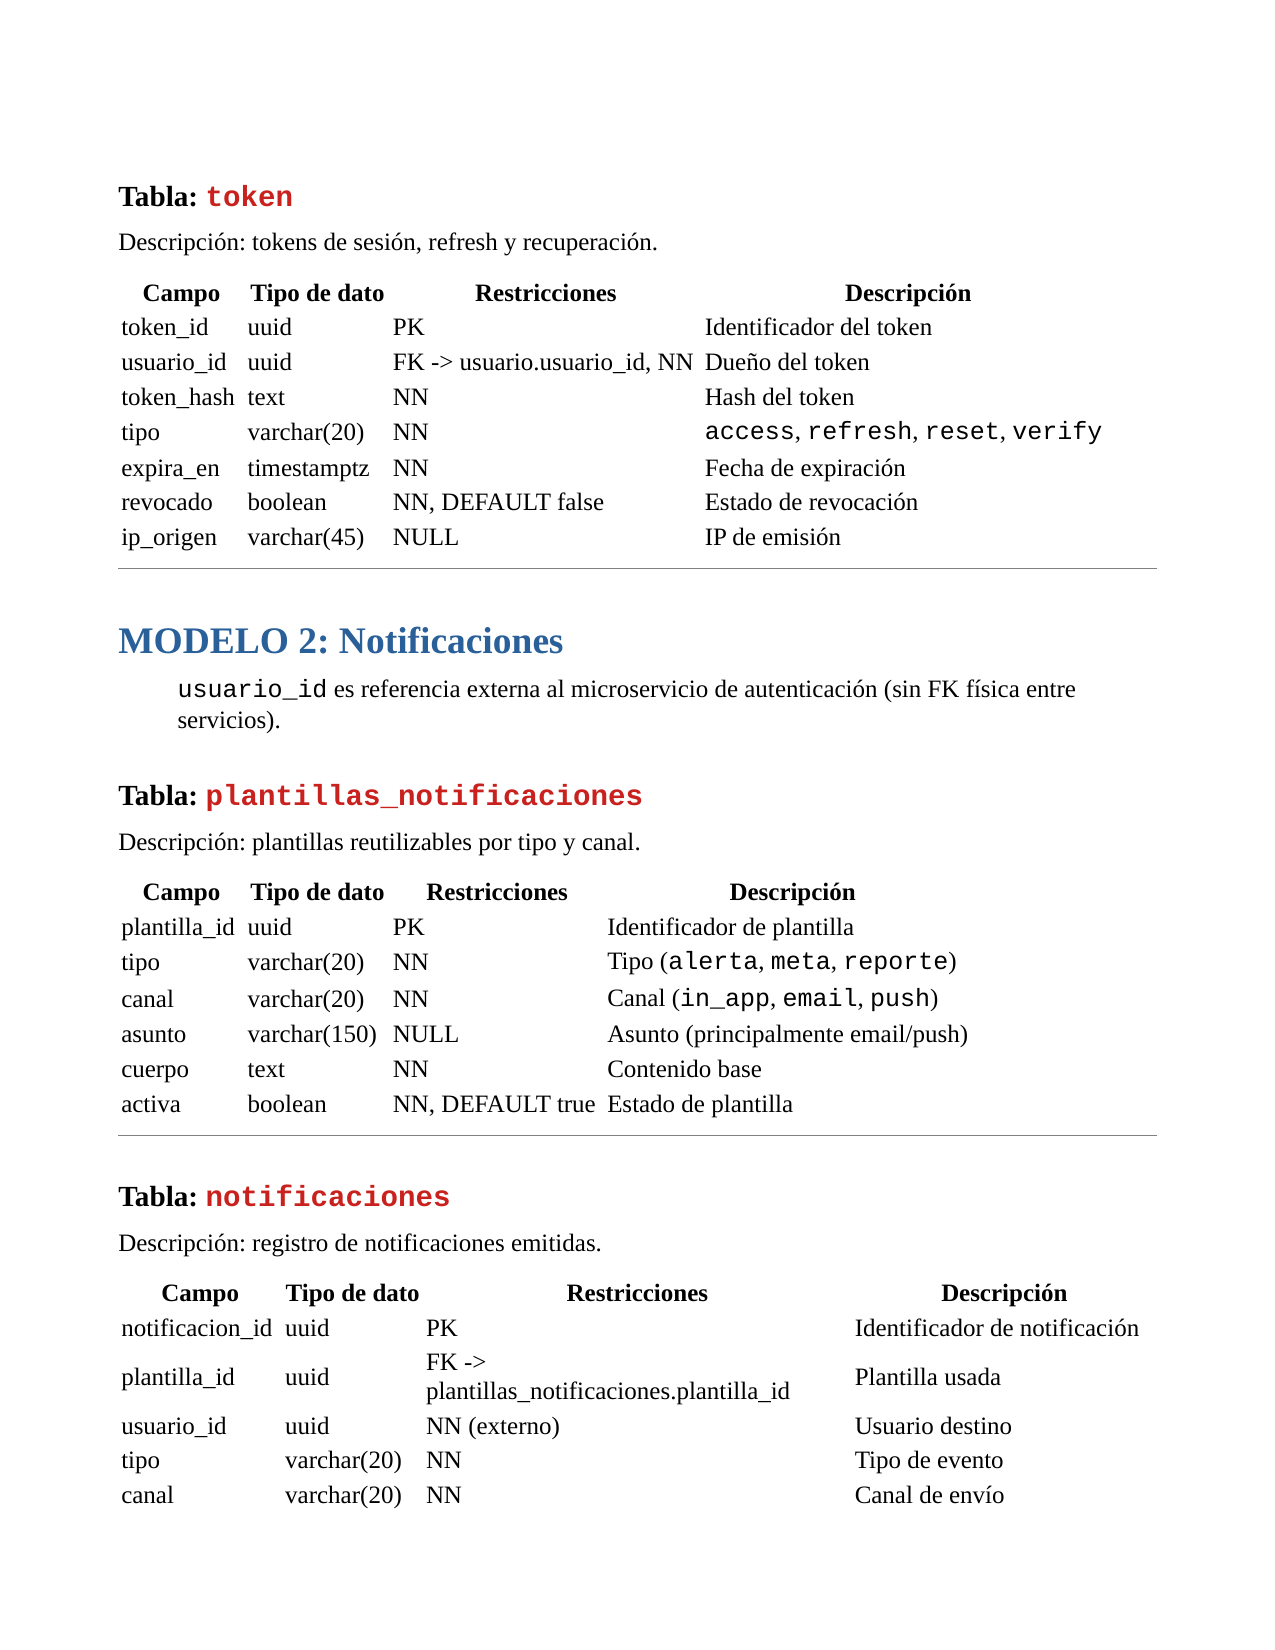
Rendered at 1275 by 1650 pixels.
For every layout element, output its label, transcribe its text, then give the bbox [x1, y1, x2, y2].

table_cell Hash del token [702, 379, 1115, 413]
table_cell boolean [245, 485, 390, 519]
table_header Campo [118, 874, 244, 909]
table_cell tipo [118, 413, 244, 450]
table_cell Canal (in_app, email, push) [604, 980, 981, 1017]
table_header Campo [118, 275, 244, 309]
table_cell NN [423, 1443, 852, 1477]
table_cell tipo [118, 943, 244, 980]
text Descripción: plantillas reutilizables por tipo y canal. [118, 827, 1157, 855]
table_cell Identificador de notificación [852, 1310, 1157, 1344]
text Descripción: tokens de sesión, refresh y recuperación. [118, 227, 1157, 256]
table_cell IP de emisión [702, 519, 1115, 554]
table_header Restricciones [423, 1275, 852, 1310]
table_cell token_hash [118, 379, 244, 413]
table_cell cuerpo [118, 1051, 244, 1086]
table_cell PK [423, 1310, 852, 1344]
table_cell Tipo (alerta, meta, reporte) [604, 943, 981, 980]
table_header Descripción [702, 275, 1115, 309]
table_cell Tipo de evento [852, 1443, 1157, 1477]
table_cell NN, DEFAULT false [390, 485, 702, 519]
table_cell NN [390, 413, 702, 450]
table_cell usuario_id [118, 1408, 282, 1442]
table_cell canal [118, 980, 244, 1017]
table_cell asunto [118, 1017, 244, 1051]
table_cell plantilla_id [118, 1345, 282, 1408]
table_cell Plantilla usada [852, 1345, 1157, 1408]
table_cell NN [390, 1051, 604, 1086]
table_cell uuid [282, 1345, 423, 1408]
text Descripción: registro de notificaciones emitidas. [118, 1228, 1157, 1257]
table_cell uuid [245, 344, 390, 379]
table_cell FK -> usuario.usuario_id, NN [390, 344, 702, 379]
table_cell Dueño del token [702, 344, 1115, 379]
table_cell text [245, 1051, 390, 1086]
table_cell varchar(45) [245, 519, 390, 554]
table_cell Estado de revocación [702, 485, 1115, 519]
table_cell FK -> plantillas_notificaciones.plantilla_id [423, 1345, 852, 1408]
table_cell PK [390, 909, 604, 943]
subtitle Tabla: notificaciones [118, 1179, 1157, 1215]
table_cell Contenido base [604, 1051, 981, 1086]
table_header Campo [118, 1275, 282, 1310]
table_cell NULL [390, 519, 702, 554]
table_cell boolean [245, 1086, 390, 1120]
table_header Tipo de dato [245, 275, 390, 309]
table_cell Identificador de plantilla [604, 909, 981, 943]
table_cell NN [390, 943, 604, 980]
table_cell varchar(20) [282, 1477, 423, 1512]
table_cell tipo [118, 1443, 282, 1477]
table_cell varchar(20) [245, 943, 390, 980]
table_cell revocado [118, 485, 244, 519]
table_cell Fecha de expiración [702, 450, 1115, 484]
subtitle Tabla: plantillas_notificaciones [118, 778, 1157, 814]
table_header Descripción [852, 1275, 1157, 1310]
table_cell uuid [245, 909, 390, 943]
table_cell varchar(20) [245, 980, 390, 1017]
table_cell NN [390, 980, 604, 1017]
table_cell notificacion_id [118, 1310, 282, 1344]
table_header Tipo de dato [245, 874, 390, 909]
table_cell varchar(20) [282, 1443, 423, 1477]
table_cell timestamptz [245, 450, 390, 484]
table_header Restricciones [390, 874, 604, 909]
table_cell varchar(20) [245, 413, 390, 450]
table_cell ip_origen [118, 519, 244, 554]
table_cell PK [390, 310, 702, 344]
table_cell access, refresh, reset, verify [702, 413, 1115, 450]
table_cell Canal de envío [852, 1477, 1157, 1512]
table_cell activa [118, 1086, 244, 1120]
table_cell uuid [245, 310, 390, 344]
table_cell Usuario destino [852, 1408, 1157, 1442]
table_cell NULL [390, 1017, 604, 1051]
table_cell NN, DEFAULT true [390, 1086, 604, 1120]
table_cell Identificador del token [702, 310, 1115, 344]
text usuario_id es referencia externa al microservicio de autenticación (sin FK física entre servicios). [177, 674, 1098, 734]
table_cell canal [118, 1477, 282, 1512]
table_cell NN [390, 450, 702, 484]
table_cell expira_en [118, 450, 244, 484]
table_header Restricciones [390, 275, 702, 309]
table_header Tipo de dato [282, 1275, 423, 1310]
table_cell Estado de plantilla [604, 1086, 981, 1120]
table_cell token_id [118, 310, 244, 344]
table_cell plantilla_id [118, 909, 244, 943]
table_cell NN [390, 379, 702, 413]
table_cell uuid [282, 1408, 423, 1442]
table_cell Asunto (principalmente email/push) [604, 1017, 981, 1051]
table_cell NN (externo) [423, 1408, 852, 1442]
table_cell varchar(150) [245, 1017, 390, 1051]
subtitle MODELO 2: Notificaciones [118, 619, 1157, 662]
table_cell text [245, 379, 390, 413]
table_cell uuid [282, 1310, 423, 1344]
table_cell usuario_id [118, 344, 244, 379]
table_header Descripción [604, 874, 981, 909]
subtitle Tabla: token [118, 179, 1157, 215]
table_cell NN [423, 1477, 852, 1512]
